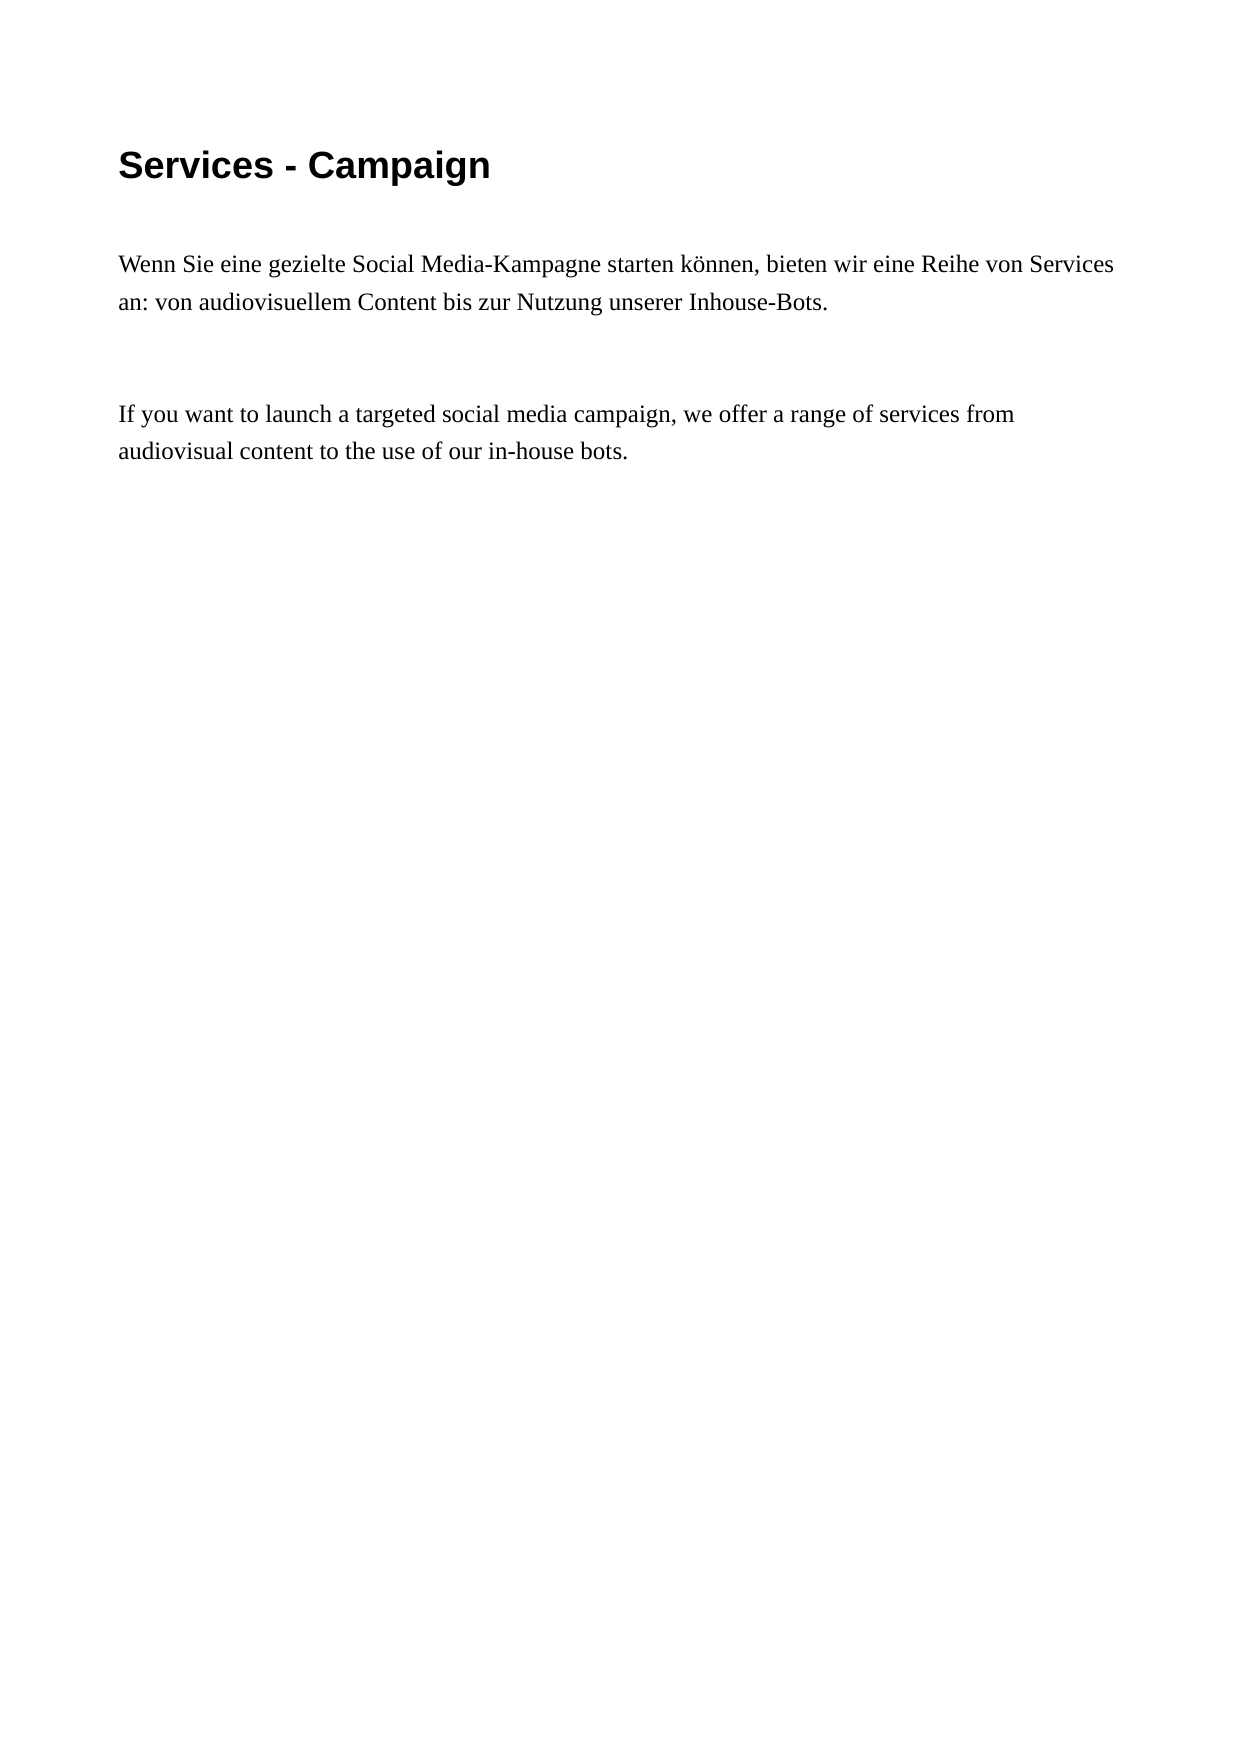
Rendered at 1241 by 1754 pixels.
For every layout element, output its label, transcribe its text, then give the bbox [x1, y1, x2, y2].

text Wenn Sie eine gezielte Social Media-Kampagne starten können, bieten wir eine Reihe von Services an: von audiovisuellem Content bis zur Nutzung unserer Inhouse-Bots. [118, 249, 1122, 316]
text If you want to launch a targeted social media campaign, we offer a range of services from audiovisual content to the use of our in-house bots. [118, 399, 1122, 465]
subtitle Services - Campaign [118, 143, 1122, 187]
